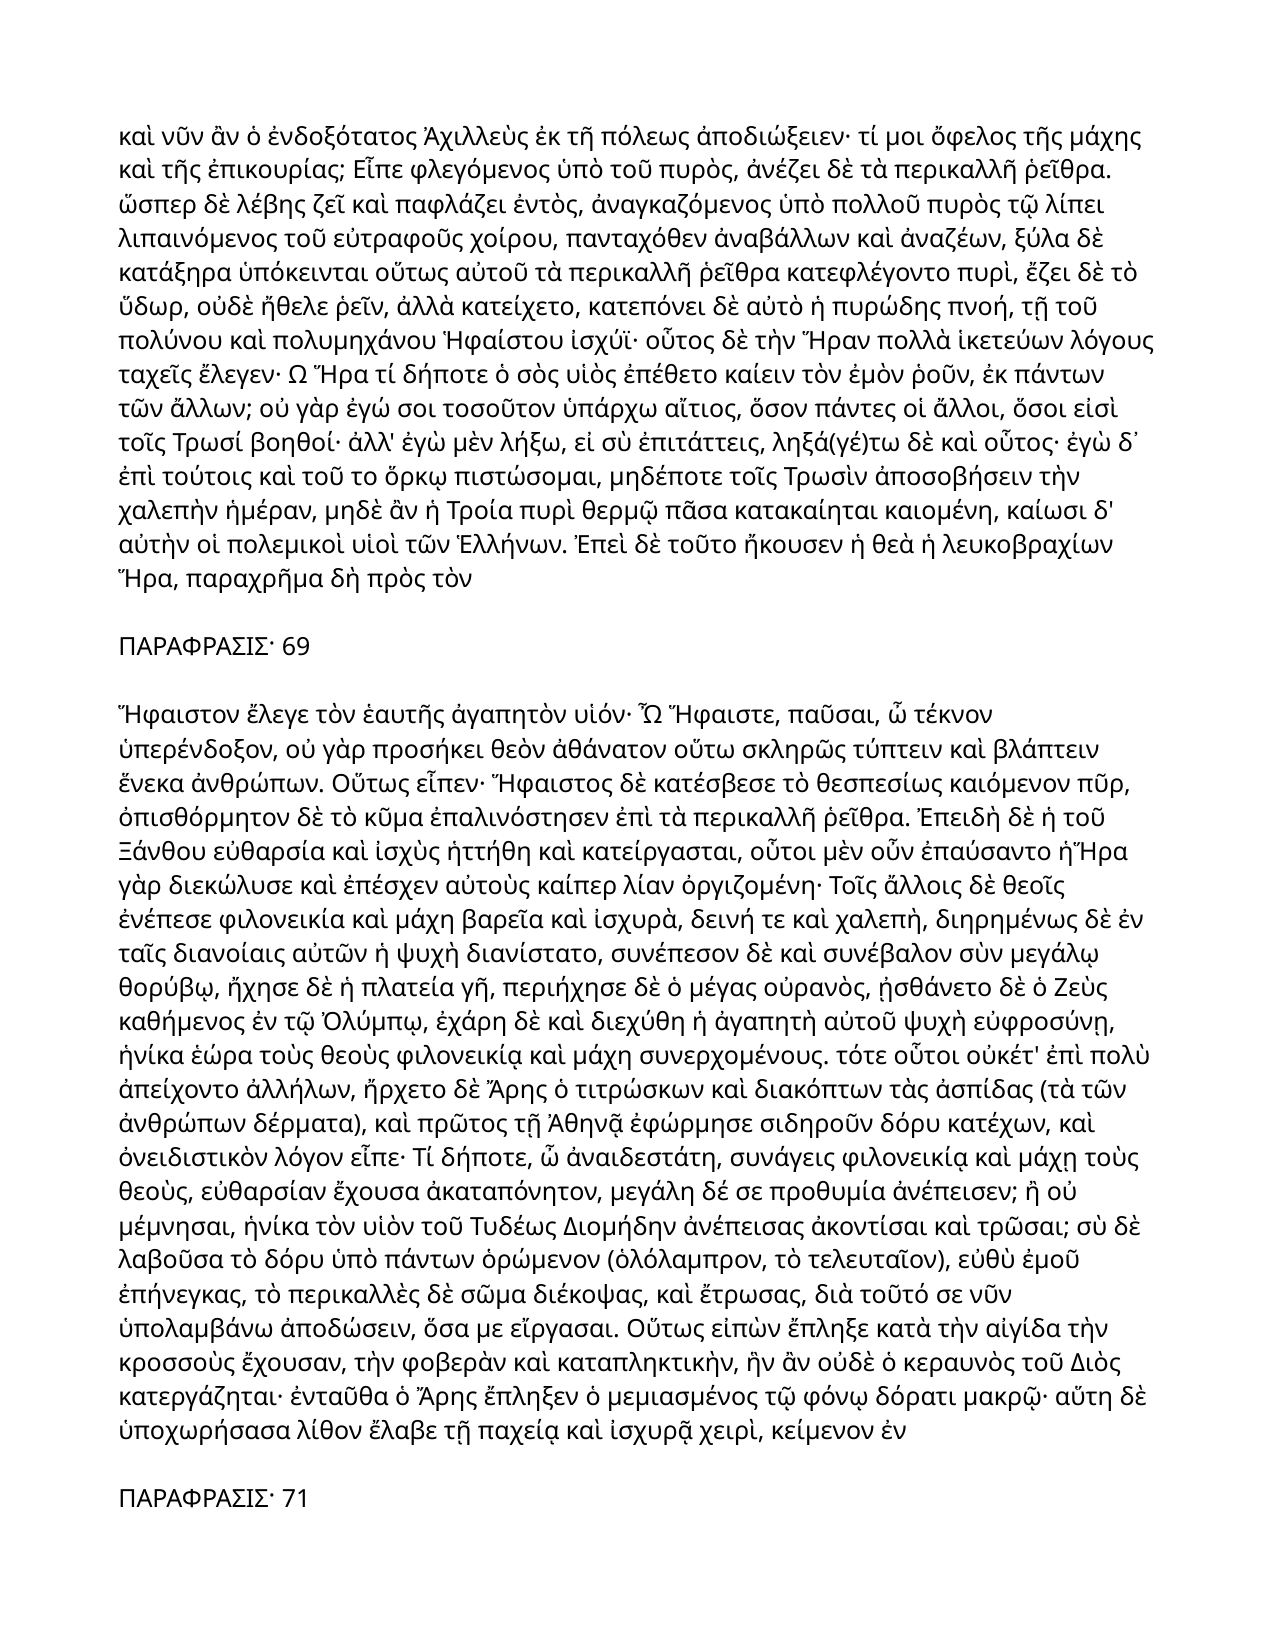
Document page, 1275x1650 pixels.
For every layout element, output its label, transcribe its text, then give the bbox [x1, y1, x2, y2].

text ΠΑΡΑΦΡΑΣΙΣ· 71 [118, 1481, 1157, 1515]
text ΠΑΡΑΦΡΑΣΙΣ· 69 [118, 629, 1157, 663]
text Ἥφαιστον ἔλεγε τὸν ἑαυτῆς ἀγαπητὸν υἱόν· Ὦ Ἥφαιστε, παῦσαι, ὦ τέκνον ὑπερένδοξον, οὐ γὰρ προσήκει θεὸν ἀθάνατον οὕτω σκληρῶς τύπτειν καὶ βλάπτειν ἕνεκα ἀνθρώπων. Οὕτως εἶπεν· Ἥφαιστος δὲ κατέσβεσε τὸ θεσπεσίως καιόμενον πῦρ, ὀπισθόρμητον δὲ τὸ κῦμα ἐπαλινόστησεν ἐπὶ τὰ περικαλλῆ ῥεῖθρα. Ἐπειδὴ δὲ ἡ τοῦ Ξάνθου εὐθαρσία καὶ ἰσχὺς ἡττήθη καὶ κατείργασται, οὗτοι μὲν οὖν ἐπαύσαντο ἡἭρα γὰρ διεκώλυσε καὶ ἐπέσχεν αὐτοὺς καίπερ λίαν ὀργιζομένη· Τοῖς ἄλλοις δὲ θεοῖς ἐνέπεσε φιλονεικία καὶ μάχη βαρεῖα καὶ ἰσχυρὰ, δεινή τε καὶ χαλεπὴ, διηρημένως δὲ ἐν ταῖς διανοίαις αὐτῶν ἡ ψυχὴ διανίστατο, συνέπεσον δὲ καὶ συνέβαλον σὺν μεγάλῳ θορύβῳ, ἤχησε δὲ ἡ πλατεία γῆ, περιήχησε δὲ ὁ μέγας οὐρανὸς, ᾐσθάνετο δὲ ὁ Ζεὺς καθήμενος ἐν τῷ Ὀλύμπῳ, ἐχάρη δὲ καὶ διεχύθη ἡ ἀγαπητὴ αὐτοῦ ψυχὴ εὐφροσύνῃ, ἡνίκα ἑώρα τοὺς θεοὺς φιλονεικίᾳ καὶ μάχη συνερχομένους. τότε οὗτοι οὐκέτ' ἐπὶ πολὺ ἀπείχοντο ἀλλήλων, ἤρχετο δὲ Ἄρης ὁ τιτρώσκων καὶ διακόπτων τὰς ἀσπίδας (τὰ τῶν ἀνθρώπων δέρματα), καὶ πρῶτος τῇ Ἀθηνᾷ ἐφώρμησε σιδηροῦν δόρυ κατέχων, καὶ ὀνειδιστικὸν λόγον εἶπε· Τί δήποτε, ὦ ἀναιδεστάτη, συνάγεις φιλονεικίᾳ καὶ μάχῃ τοὺς θεοὺς, εὐθαρσίαν ἔχουσα ἀκαταπόνητον, μεγάλη δέ σε προθυμία ἀνέπεισεν; ἢ οὐ μέμνησαι, ἡνίκα τὸν υἱὸν τοῦ Τυδέως Διομήδην ἀνέπεισας ἀκοντίσαι καὶ τρῶσαι; σὺ δὲ λαβοῦσα τὸ δόρυ ὑπὸ πάντων ὁρώμενον (ὁλόλαμπρον, τὸ τελευταῖον), εὐθὺ ἐμοῦ ἐπήνεγκας, τὸ περικαλλὲς δὲ σῶμα διέκοψας, καὶ ἔτρωσας, διὰ τοῦτό σε νῦν ὑπολαμβάνω ἀποδώσειν, ὅσα με εἴργασαι. Οὕτως εἰπὼν ἔπληξε κατὰ τὴν αἰγίδα τὴν κροσσοὺς ἔχουσαν, τὴν φοβερὰν καὶ καταπληκτικὴν, ἣν ἂν οὐδὲ ὁ κεραυνὸς τοῦ Διὸς κατεργάζηται· ἐνταῦθα ὁ Ἄρης ἔπληξεν ὁ μεμιασμένος τῷ φόνῳ δόρατι μακρῷ· αὕτη δὲ ὑποχωρήσασα λίθον ἔλαβε τῇ παχείᾳ καὶ ἰσχυρᾷ χειρὶ, κείμενον ἐν [118, 697, 1157, 1447]
text καὶ νῦν ἂν ὁ ἐνδοξότατος Ἀχιλλεὺς ἐκ τῆ πόλεως ἀποδιώξειεν· τί μοι ὄφελος τῆς μάχης καὶ τῆς ἐπικουρίας; Εἶπε φλεγόμενος ὑπὸ τοῦ πυρὸς, ἀνέζει δὲ τὰ περικαλλῆ ῥεῖθρα. ὥσπερ δὲ λέβης ζεῖ καὶ παφλάζει ἐντὸς, ἀναγκαζόμενος ὑπὸ πολλοῦ πυρὸς τῷ λίπει λιπαινόμενος τοῦ εὐτραφοῦς χοίρου, πανταχόθεν ἀναβάλλων καὶ ἀναζέων, ξύλα δὲ κατάξηρα ὑπόκεινται οὕτως αὐτοῦ τὰ περικαλλῆ ῥεῖθρα κατεφλέγοντο πυρὶ, ἔζει δὲ τὸ ὕδωρ, οὐδὲ ἤθελε ῥεῖν, ἀλλὰ κατείχετο, κατεπόνει δὲ αὐτὸ ἡ πυρώδης πνοή, τῇ τοῦ πολύνου καὶ πολυμηχάνου Ἡφαίστου ἰσχύϊ· οὗτος δὲ τὴν Ἥραν πολλὰ ἱκετεύων λόγους ταχεῖς ἔλεγεν· Ω Ἥρα τί δήποτε ὁ σὸς υἱὸς ἐπέθετο καίειν τὸν ἐμὸν ῥοῦν, ἐκ πάντων τῶν ἄλλων; οὐ γὰρ ἐγώ σοι τοσοῦτον ὑπάρχω αἴτιος, ὅσον πάντες οἱ ἄλλοι, ὅσοι εἰσὶ τοῖς Τρωσί βοηθοί· ἀλλ' ἐγὼ μὲν λήξω, εἰ σὺ ἐπιτάττεις, ληξά(γέ)τω δὲ καὶ οὗτος· ἐγὼ δ᾽ ἐπὶ τούτοις καὶ τοῦ το ὅρκῳ πιστώσομαι, μηδέποτε τοῖς Τρωσὶν ἀποσοβήσειν τὴν χαλεπὴν ἡμέραν, μηδὲ ἂν ἡ Τροία πυρὶ θερμῷ πᾶσα κατακαίηται καιομένη, καίωσι δ' αὐτὴν οἱ πολεμικοὶ υἱοὶ τῶν Ἑλλήνων. Ἐπεὶ δὲ τοῦτο ἤκουσεν ἡ θεὰ ἡ λευκοβραχίων Ἥρα, παραχρῆμα δὴ πρὸς τὸν [118, 118, 1157, 595]
